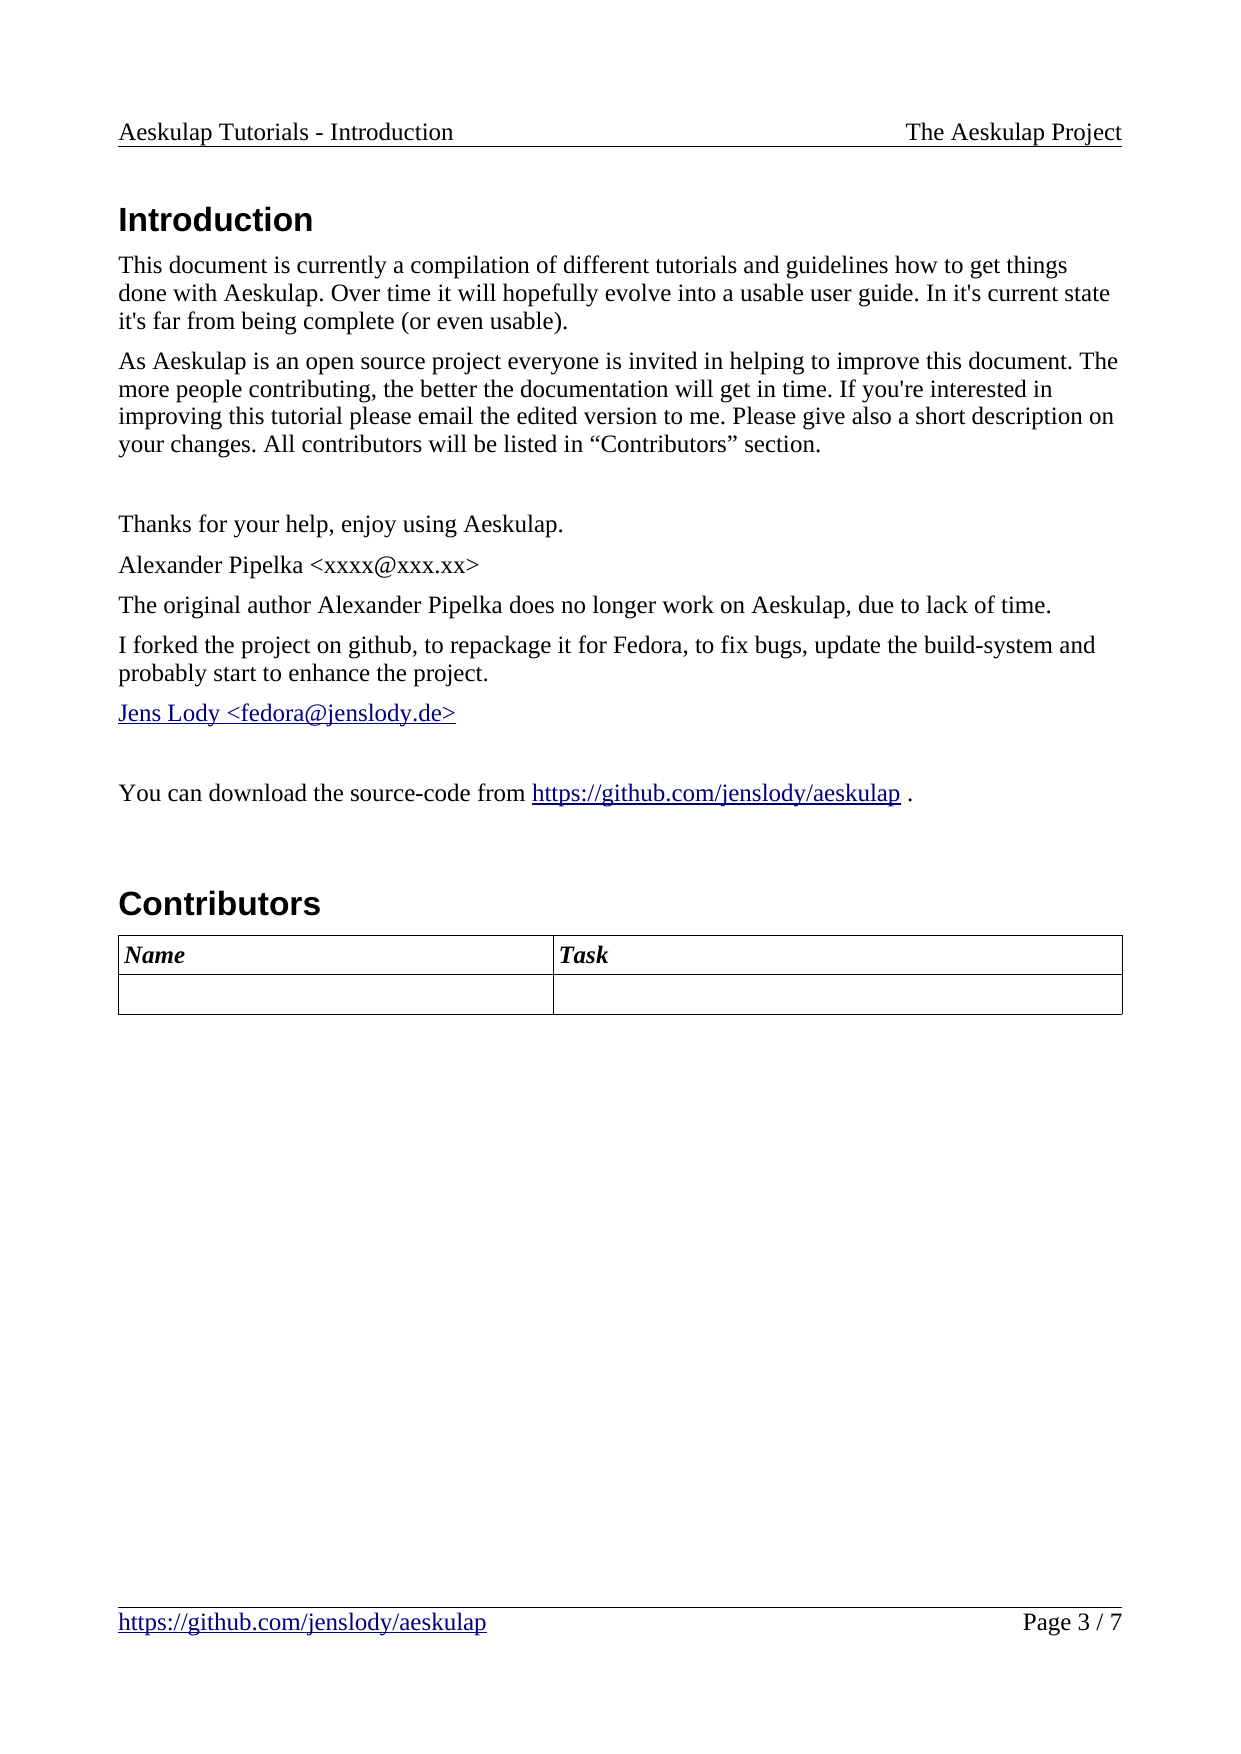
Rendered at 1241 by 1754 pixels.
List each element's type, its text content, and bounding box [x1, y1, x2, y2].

text Alexander Pipelka <xxxx@xxx.xx> [118, 551, 1122, 578]
text Thanks for your help, enjoy using Aeskulap. [118, 511, 1122, 538]
text Jens Lody <fedora@jenslody.de> [118, 699, 1122, 727]
text This document is currently a compilation of different tutorials and guidelines how to get things done with Aeskulap. Over time it will hopefully evolve into a usable user guide. In it's current state it's far from being complete (or even usable). [118, 251, 1122, 334]
subtitle Contributors [118, 885, 1122, 922]
table_header Name [119, 936, 553, 974]
subtitle Introduction [118, 201, 1122, 239]
text I forked the project on github, to repackage it for Fedora, to fix bugs, update the build-system and probably start to enhance the project. [118, 631, 1122, 687]
text The original author Alexander Pipelka does no longer work on Aeskulap, due to lack of time. [118, 591, 1122, 619]
text You can download the source-code from https://github.com/jenslody/aeskulap . [118, 779, 1122, 807]
text As Aeskulap is an open source project everyone is invited in helping to improve this document. The more people contributing, the better the documentation will get in time. If you're interested in improving this tutorial please email the edited version to me. Please give also a short description on your changes. All contributors will be listed in “Contributors” section. [118, 347, 1122, 458]
table_cell [119, 975, 553, 1013]
table_header Task [554, 936, 1122, 974]
table_cell [554, 975, 1122, 1013]
